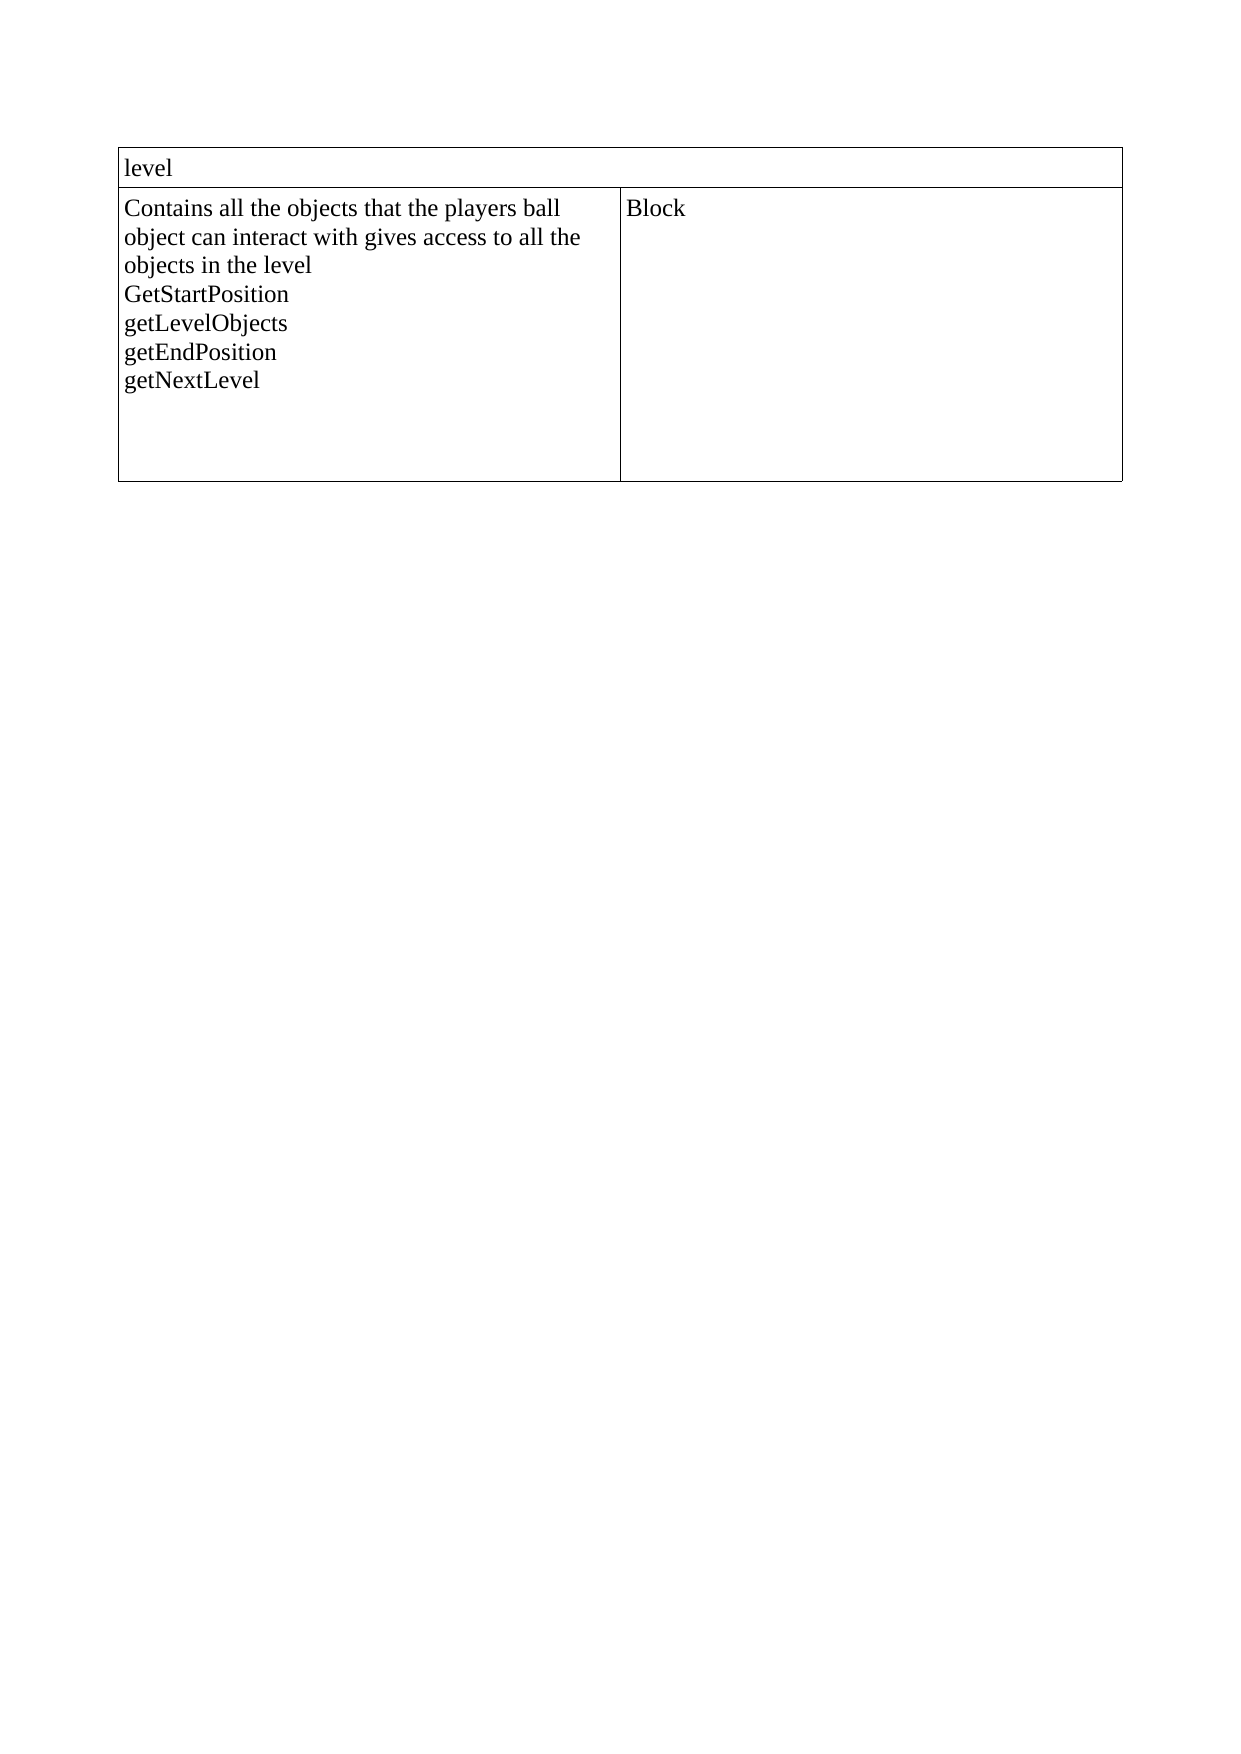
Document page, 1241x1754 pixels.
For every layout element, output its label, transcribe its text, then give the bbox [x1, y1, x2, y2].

table_cell Block [621, 188, 1122, 481]
table_cell Contains all the objects that the players ball object can interact with gives access to all the objects in the level GetStartPosition getLevelObjects getEndPosition getNextLevel [119, 188, 620, 481]
table_header level [119, 148, 1122, 187]
